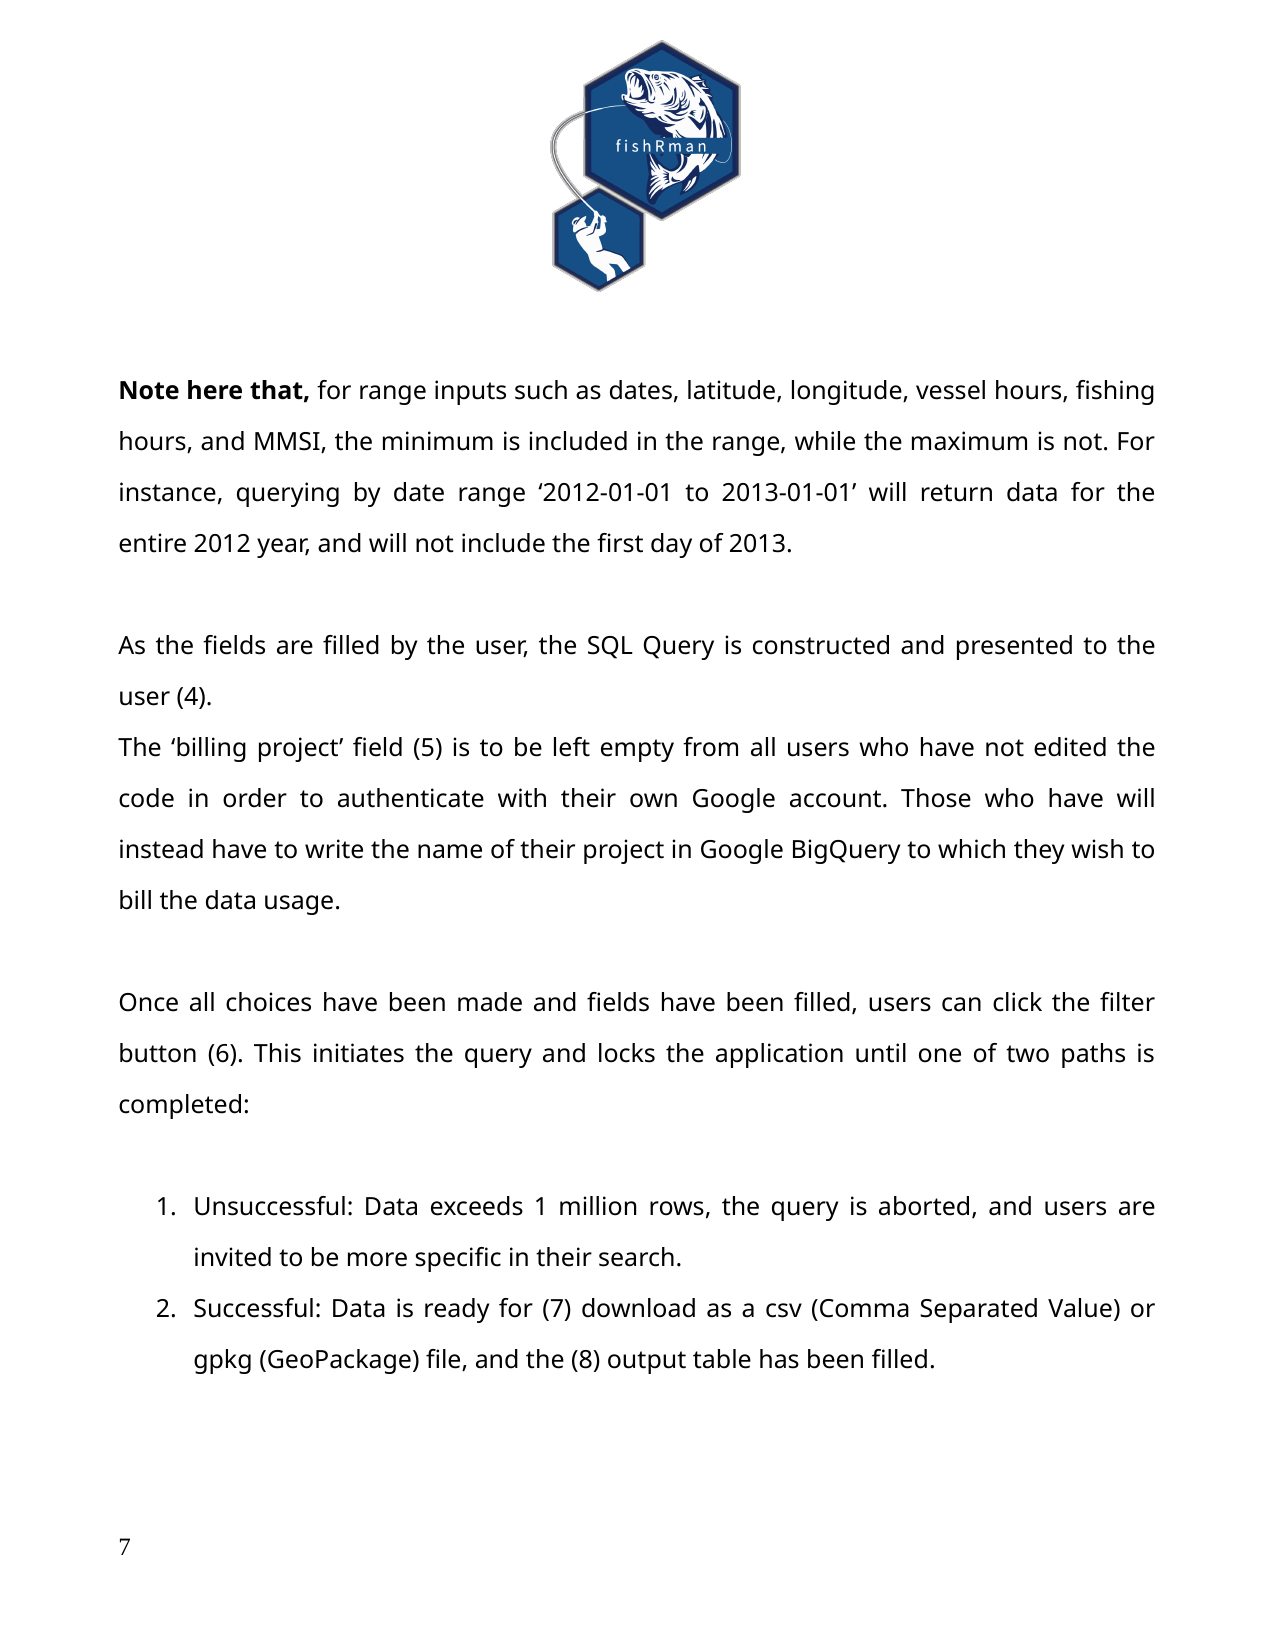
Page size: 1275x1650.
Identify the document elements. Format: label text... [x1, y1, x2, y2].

list Successful: Data is ready for (7) download as a csv (Comma Separated Value) or gpkg (GeoPackage) file, and the (8) output table has been filled. [156, 1291, 1157, 1376]
text Once all choices have been made and fields have been filled, users can click the filter button (6). This initiates the query and locks the application until one of two paths is completed: [118, 985, 1157, 1121]
picture [510, 38, 765, 293]
text As the fields are filled by the user, the SQL Query is constructed and presented to the user (4). [118, 627, 1157, 713]
list Unsuccessful: Data exceeds 1 million rows, the query is aborted, and users are invited to be more specific in their search. [156, 1189, 1157, 1274]
text Note here that, for range inputs such as dates, latitude, longitude, vessel hours, fishing hours, and MMSI, the minimum is included in the range, while the maximum is not. For instance, querying by date range ‘2012-01-01 to 2013-01-01’ will return data for the entire 2012 year, and will not include the first day of 2013. [118, 372, 1157, 559]
text The ‘billing project’ field (5) is to be left empty from all users who have not edited the code in order to authenticate with their own Google account. Those who have will instead have to write the name of their project in Google BigQuery to which they wish to bill the data usage. [118, 729, 1157, 917]
